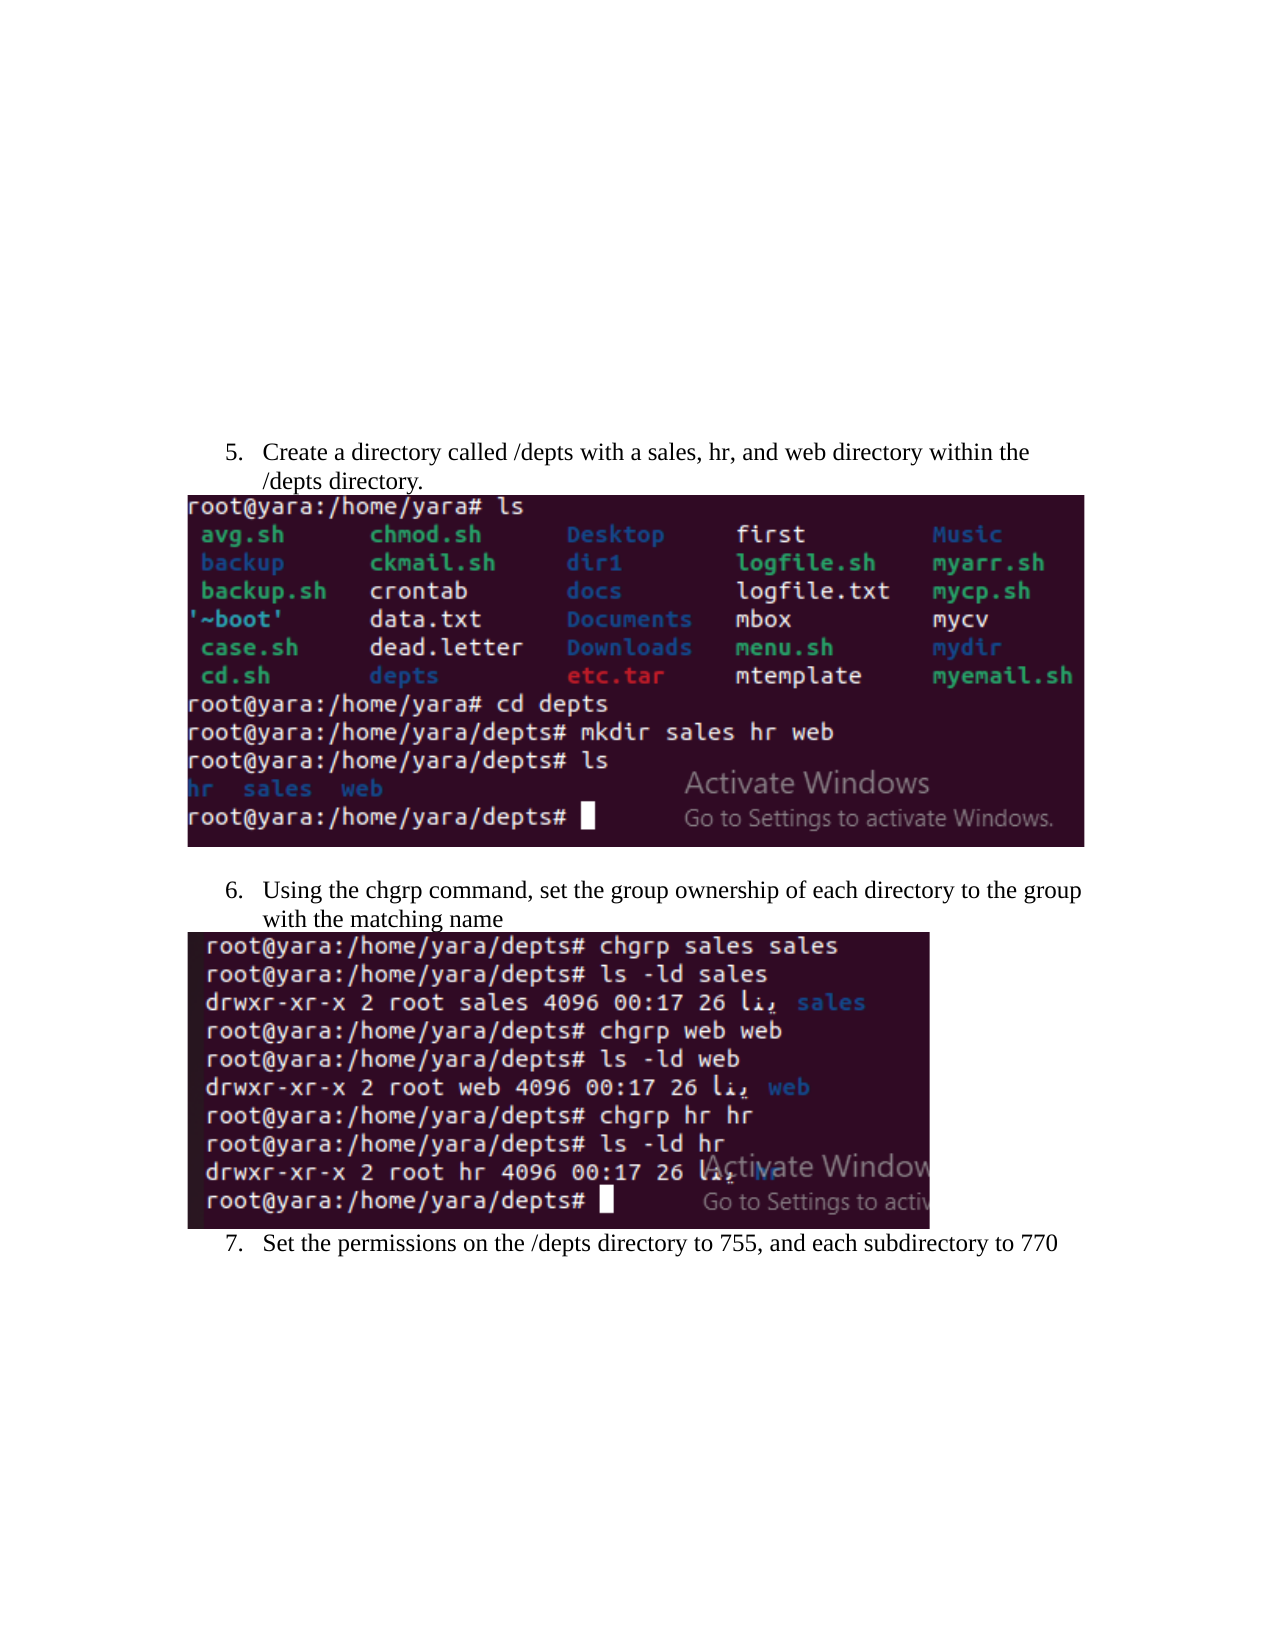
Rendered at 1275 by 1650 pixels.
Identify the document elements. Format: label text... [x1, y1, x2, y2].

list Set the permissions on the /depts directory to 755, and each subdirectory to 770 [225, 1228, 1087, 1257]
list Using the chgrp command, set the group ownership of each directory to the group with the matching name [225, 875, 1087, 933]
list Create a directory called /depts with a sales, hr, and web directory within the /depts directory. [225, 437, 1087, 495]
